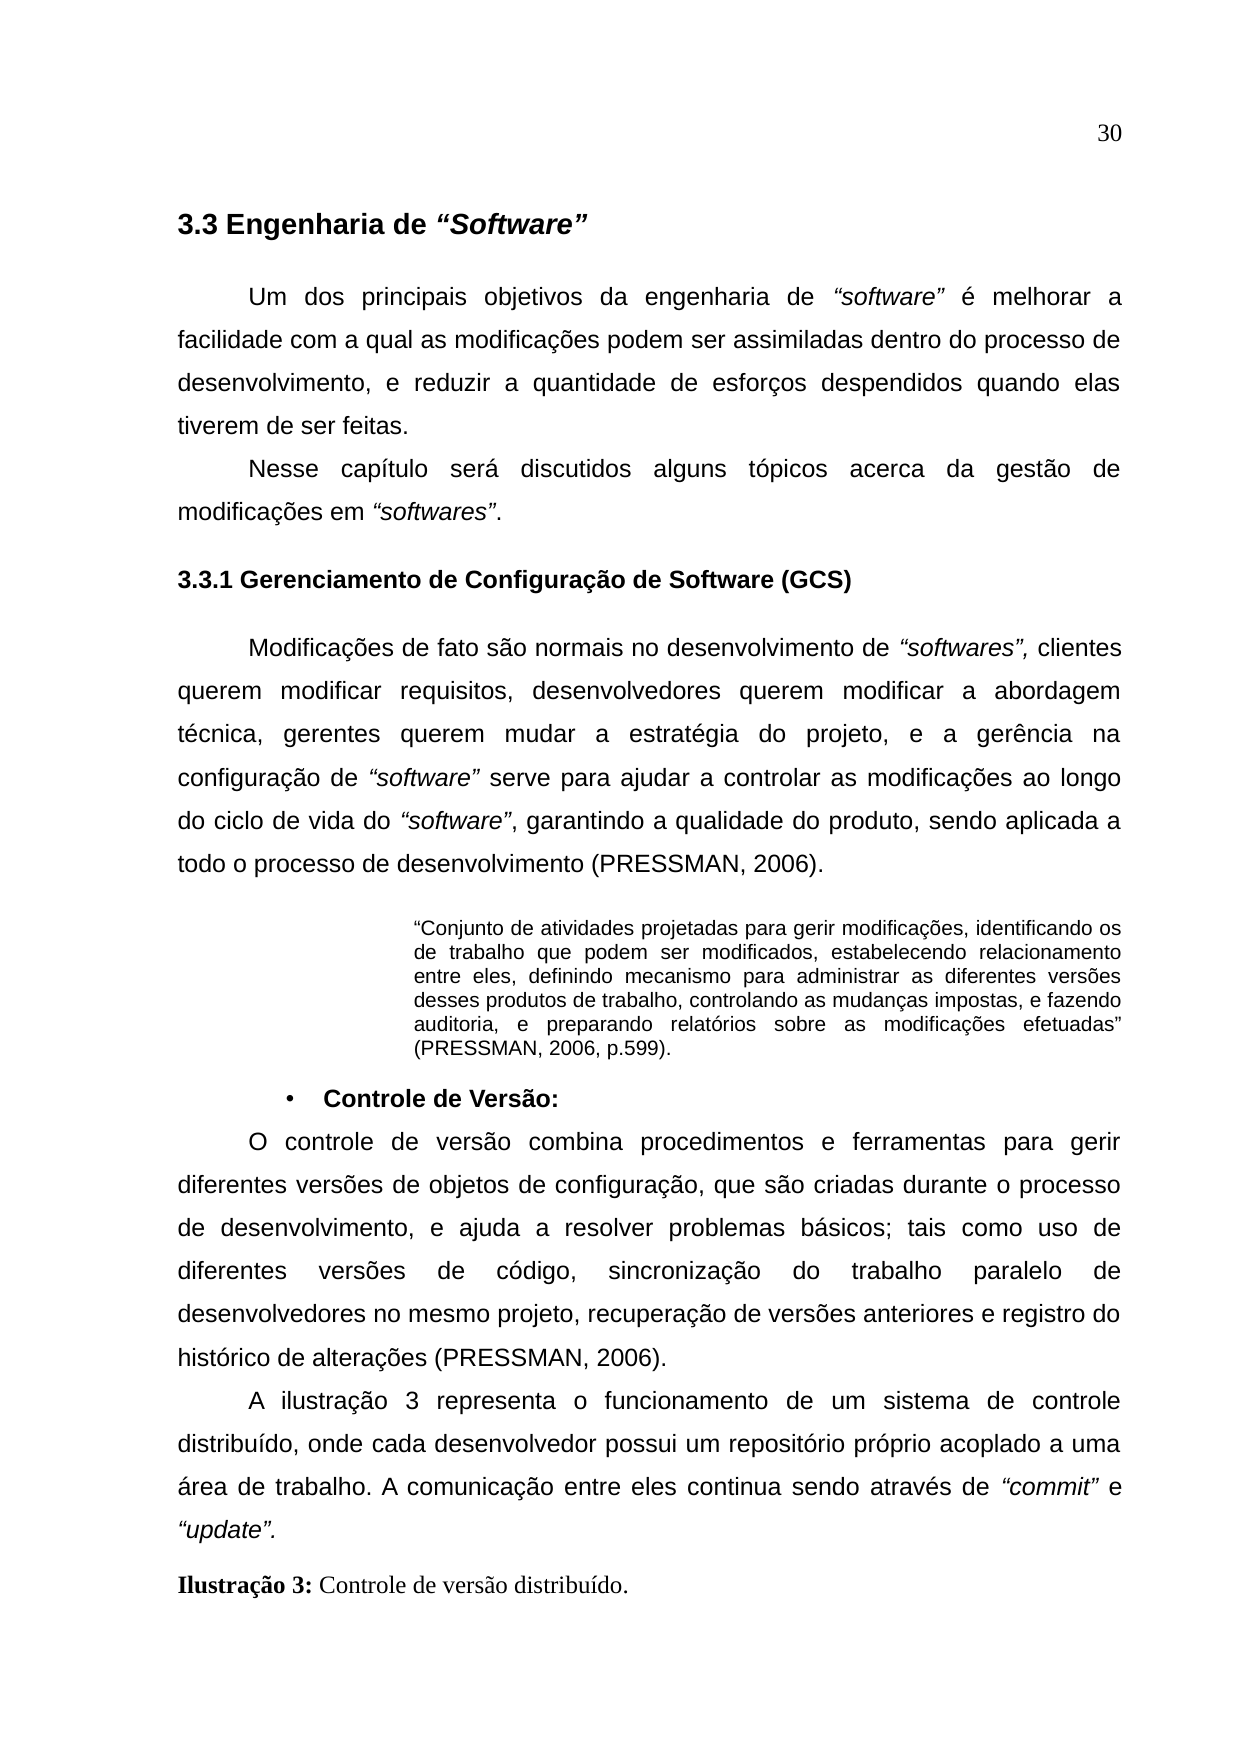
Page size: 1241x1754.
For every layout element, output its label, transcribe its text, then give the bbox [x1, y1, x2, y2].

list Controle de Versão: [286, 1084, 1122, 1112]
text Nesse capítulo será discutidos alguns tópicos acerca da gestão de modificações em “softwares”. [177, 454, 1122, 526]
text Modificações de fato são normais no desenvolvimento de “softwares”, clientes querem modificar requisitos, desenvolvedores querem modificar a abordagem técnica, gerentes querem mudar a estratégia do projeto, e a gerência na configuração de “software” serve para ajudar a controlar as modificações ao longo do ciclo de vida do “software”, garantindo a qualidade do produto, sendo aplicada a todo o processo de desenvolvimento (PRESSMAN, 2006). [177, 633, 1122, 878]
text O controle de versão combina procedimentos e ferramentas para gerir diferentes versões de objetos de configuração, que são criadas durante o processo de desenvolvimento, e ajuda a resolver problemas básicos; tais como uso de diferentes versões de código, sincronização do trabalho paralelo de desenvolvedores no mesmo projeto, recuperação de versões anteriores e registro do histórico de alterações (PRESSMAN, 2006). [177, 1127, 1122, 1371]
text Um dos principais objetivos da engenharia de “software” é melhorar a facilidade com a qual as modificações podem ser assimiladas dentro do processo de desenvolvimento, e reduzir a quantidade de esforços despendidos quando elas tiverem de ser feitas. [177, 282, 1122, 440]
subtitle 3.3.1 Gerenciamento de Configuração de Software (GCS) [177, 565, 1122, 594]
subtitle 3.3 Engenharia de “Software” [177, 207, 1122, 240]
text A ilustração 3 representa o funcionamento de um sistema de controle distribuído, onde cada desenvolvedor possui um repositório próprio acoplado a uma área de trabalho. A comunicação entre eles continua sendo através de “commit” e “update”. [177, 1386, 1122, 1544]
text Ilustração 3: Controle de versão distribuído. [177, 1571, 1122, 1599]
text “Conjunto de atividades projetadas para gerir modificações, identificando os de trabalho que podem ser modificados, estabelecendo relacionamento entre eles, definindo mecanismo para administrar as diferentes versões desses produtos de trabalho, controlando as mudanças impostas, e fazendo auditoria, e preparando relatórios sobre as modificações efetuadas” (PRESSMAN, 2006, p.599). [413, 916, 1122, 1060]
